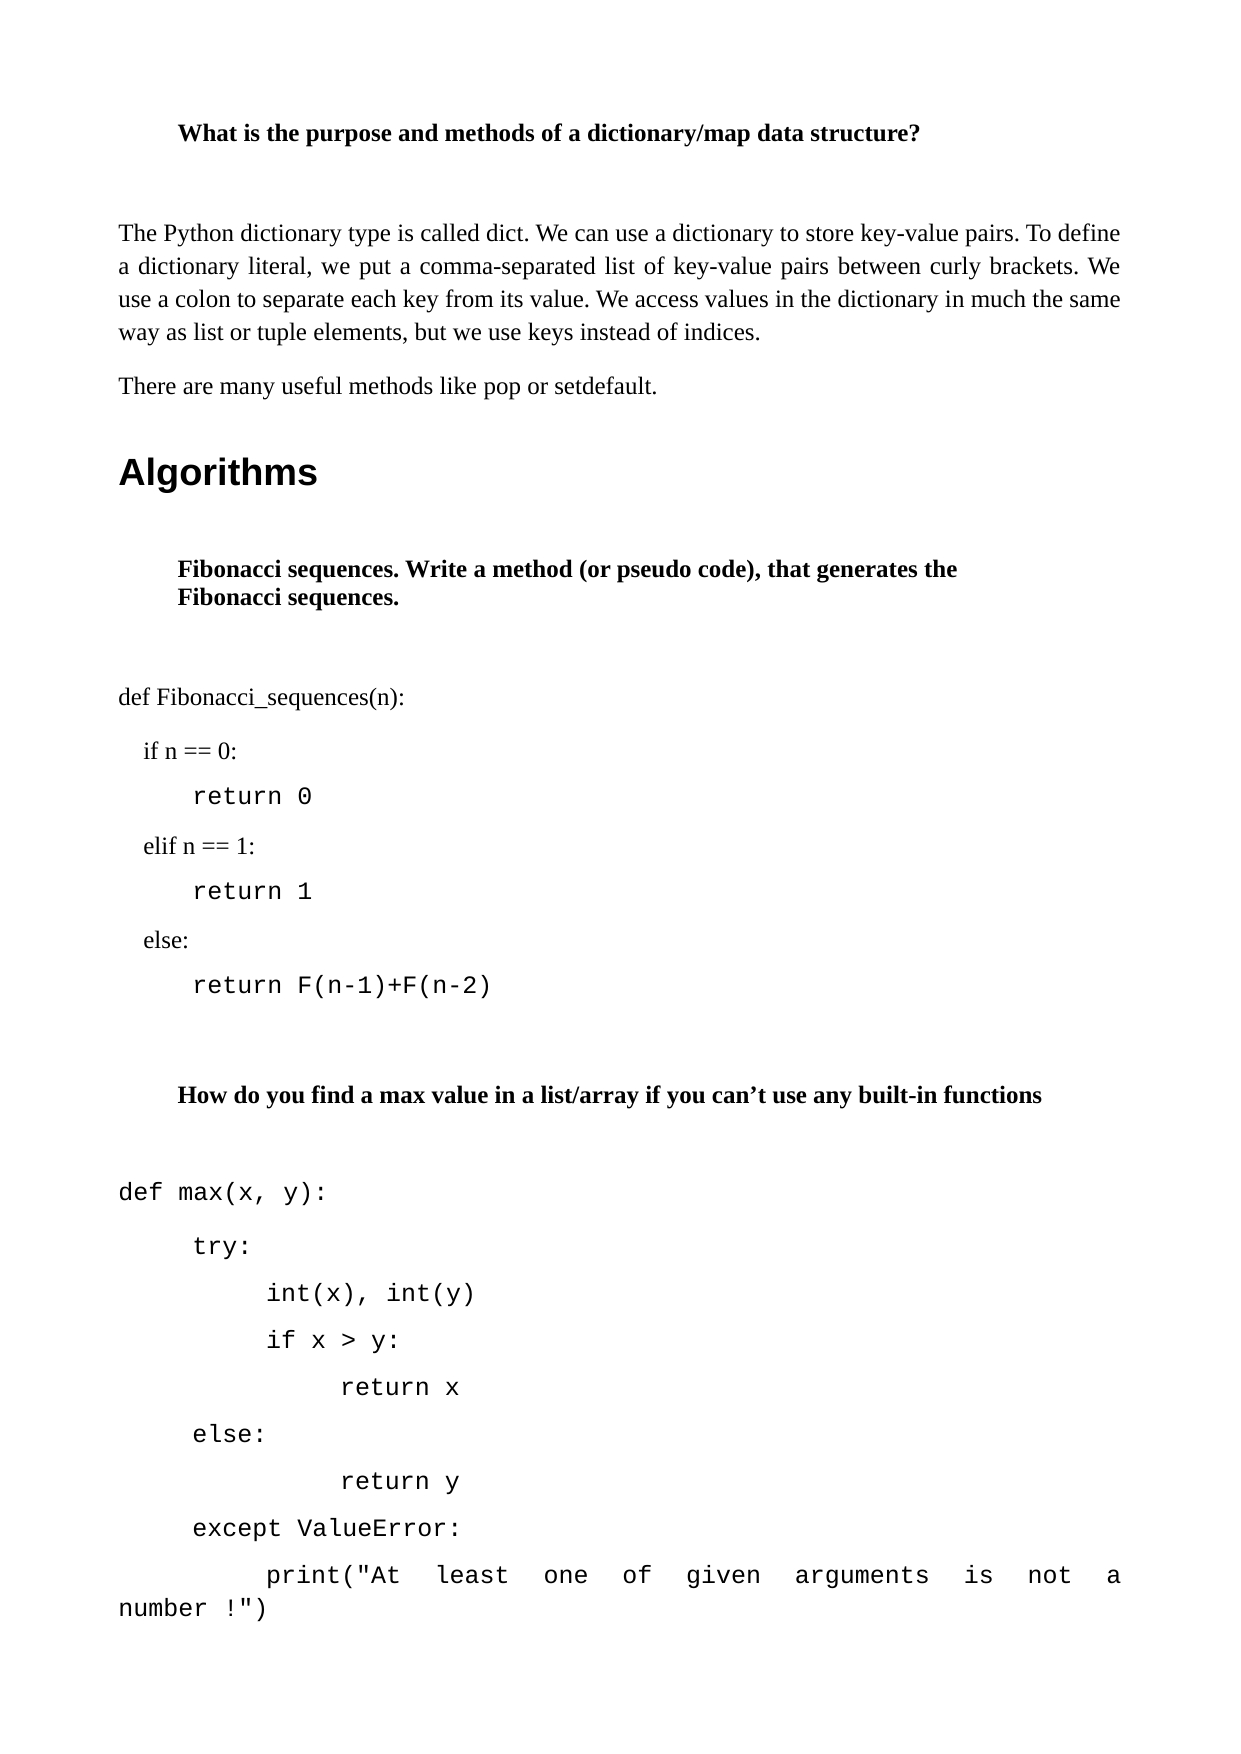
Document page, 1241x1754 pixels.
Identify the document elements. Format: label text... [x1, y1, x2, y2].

text elif n == 1: [118, 831, 1122, 859]
text Fibonacci sequences. Write a method (or pseudo code), that generates the Fibonacci sequences. [177, 554, 1063, 611]
text There are many useful methods like pop or setdefault. [118, 371, 1122, 399]
text return 1 [118, 878, 1122, 907]
text return x [118, 1374, 1122, 1403]
text int(x), int(y) [118, 1280, 1122, 1309]
text return 0 [118, 784, 1122, 812]
text def Fibonacci_sequences(n): [118, 682, 1122, 711]
text except ValueError: [118, 1516, 1122, 1544]
text What is the purpose and methods of a dictionary/map data structure? [177, 118, 1063, 147]
text How do you find a max value in a list/array if you can’t use any built-in functions [177, 1080, 1063, 1109]
text print("At least one of given arguments is not a number !") [118, 1563, 1122, 1624]
text if x > y: [118, 1327, 1122, 1356]
text def max(x, y): [118, 1180, 1122, 1208]
text else: [118, 925, 1122, 954]
text if n == 0: [118, 736, 1122, 765]
text The Python dictionary type is called dict. We can use a dictionary to store key-value pairs. To define a dictionary literal, we put a comma-separated list of key-value pairs between curly brackets. We use a colon to separate each key from its value. We access values in the dictionary in much the same way as list or tuple elements, but we use keys instead of indices. [118, 218, 1122, 346]
text else: [118, 1422, 1122, 1450]
text try: [118, 1233, 1122, 1262]
text return y [118, 1469, 1122, 1497]
subtitle Algorithms [118, 450, 1122, 493]
text return F(n-1)+F(n-2) [118, 973, 1122, 1001]
